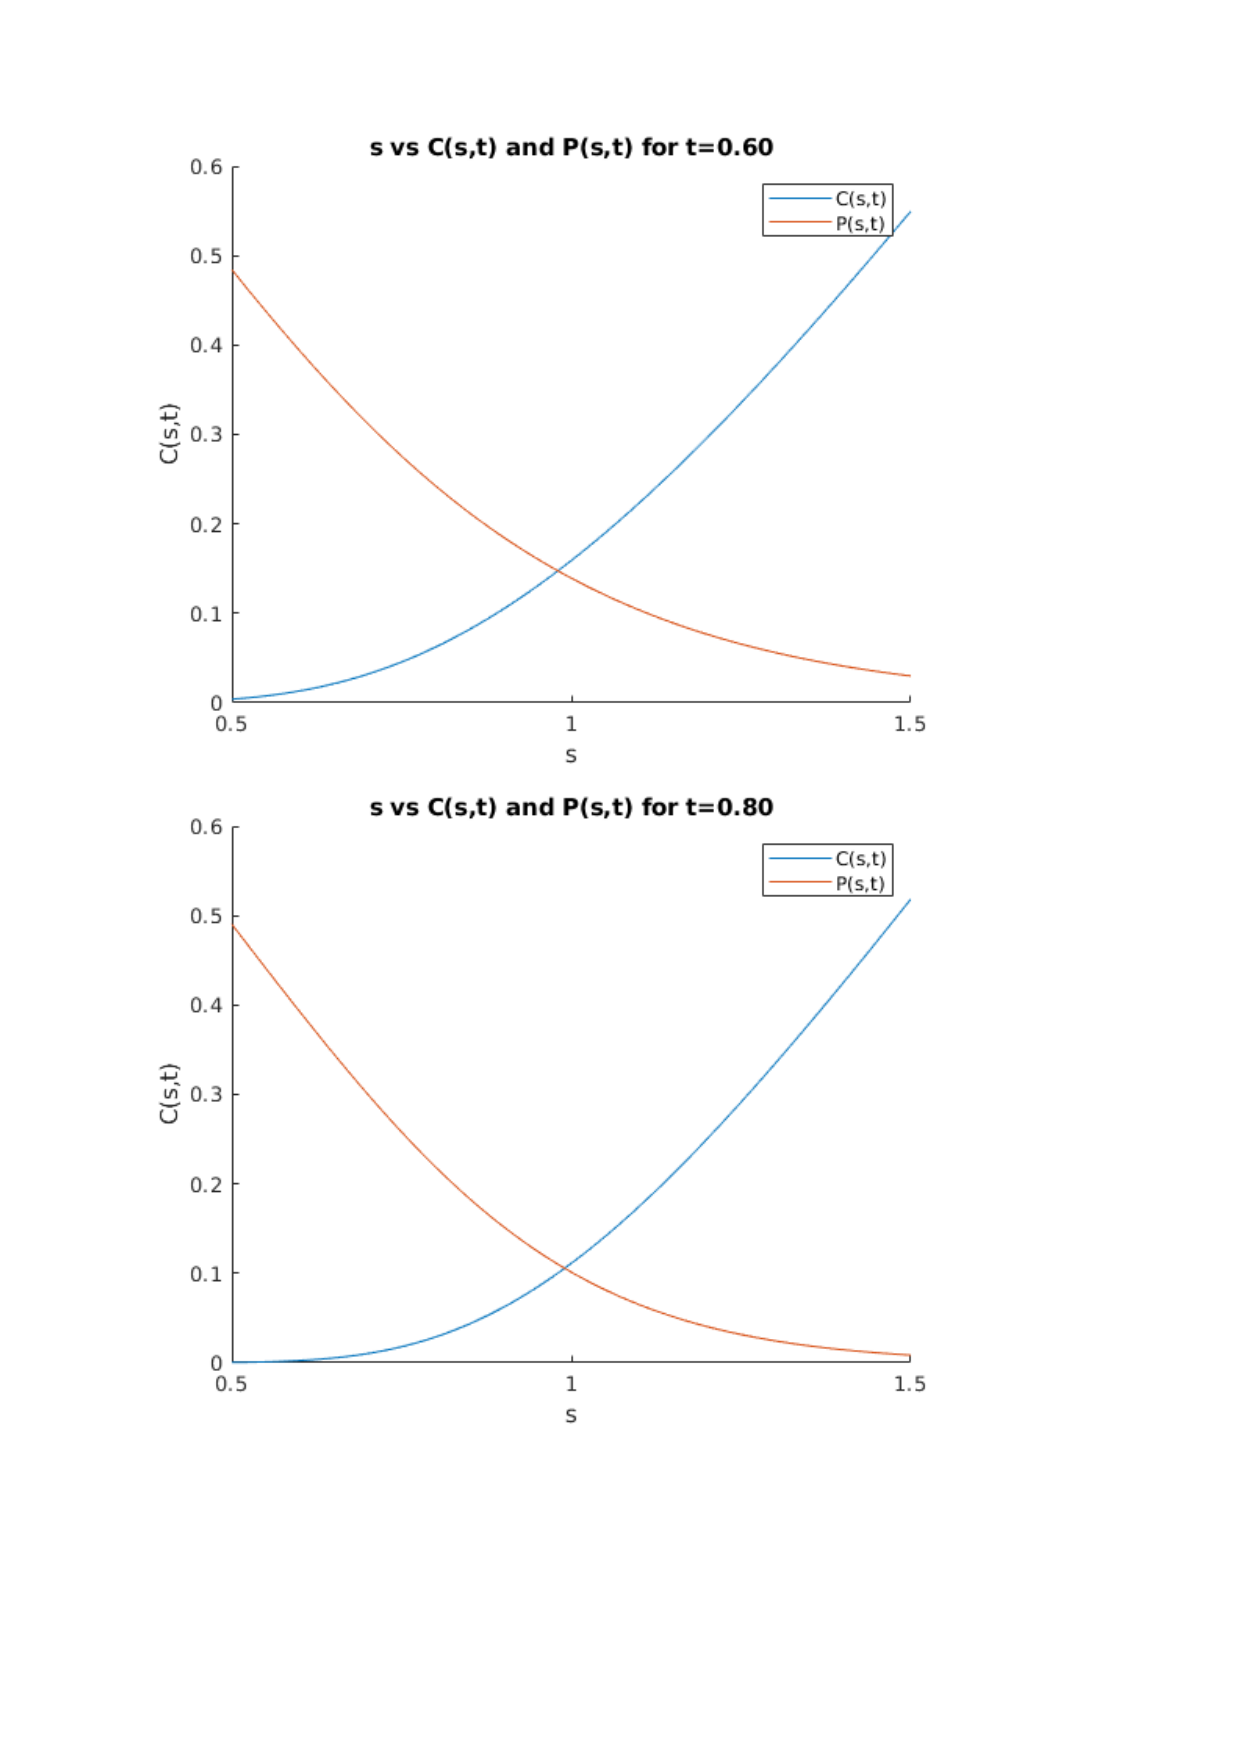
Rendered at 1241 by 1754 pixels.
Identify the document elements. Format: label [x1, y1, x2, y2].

picture [118, 778, 994, 1435]
picture [118, 118, 994, 775]
